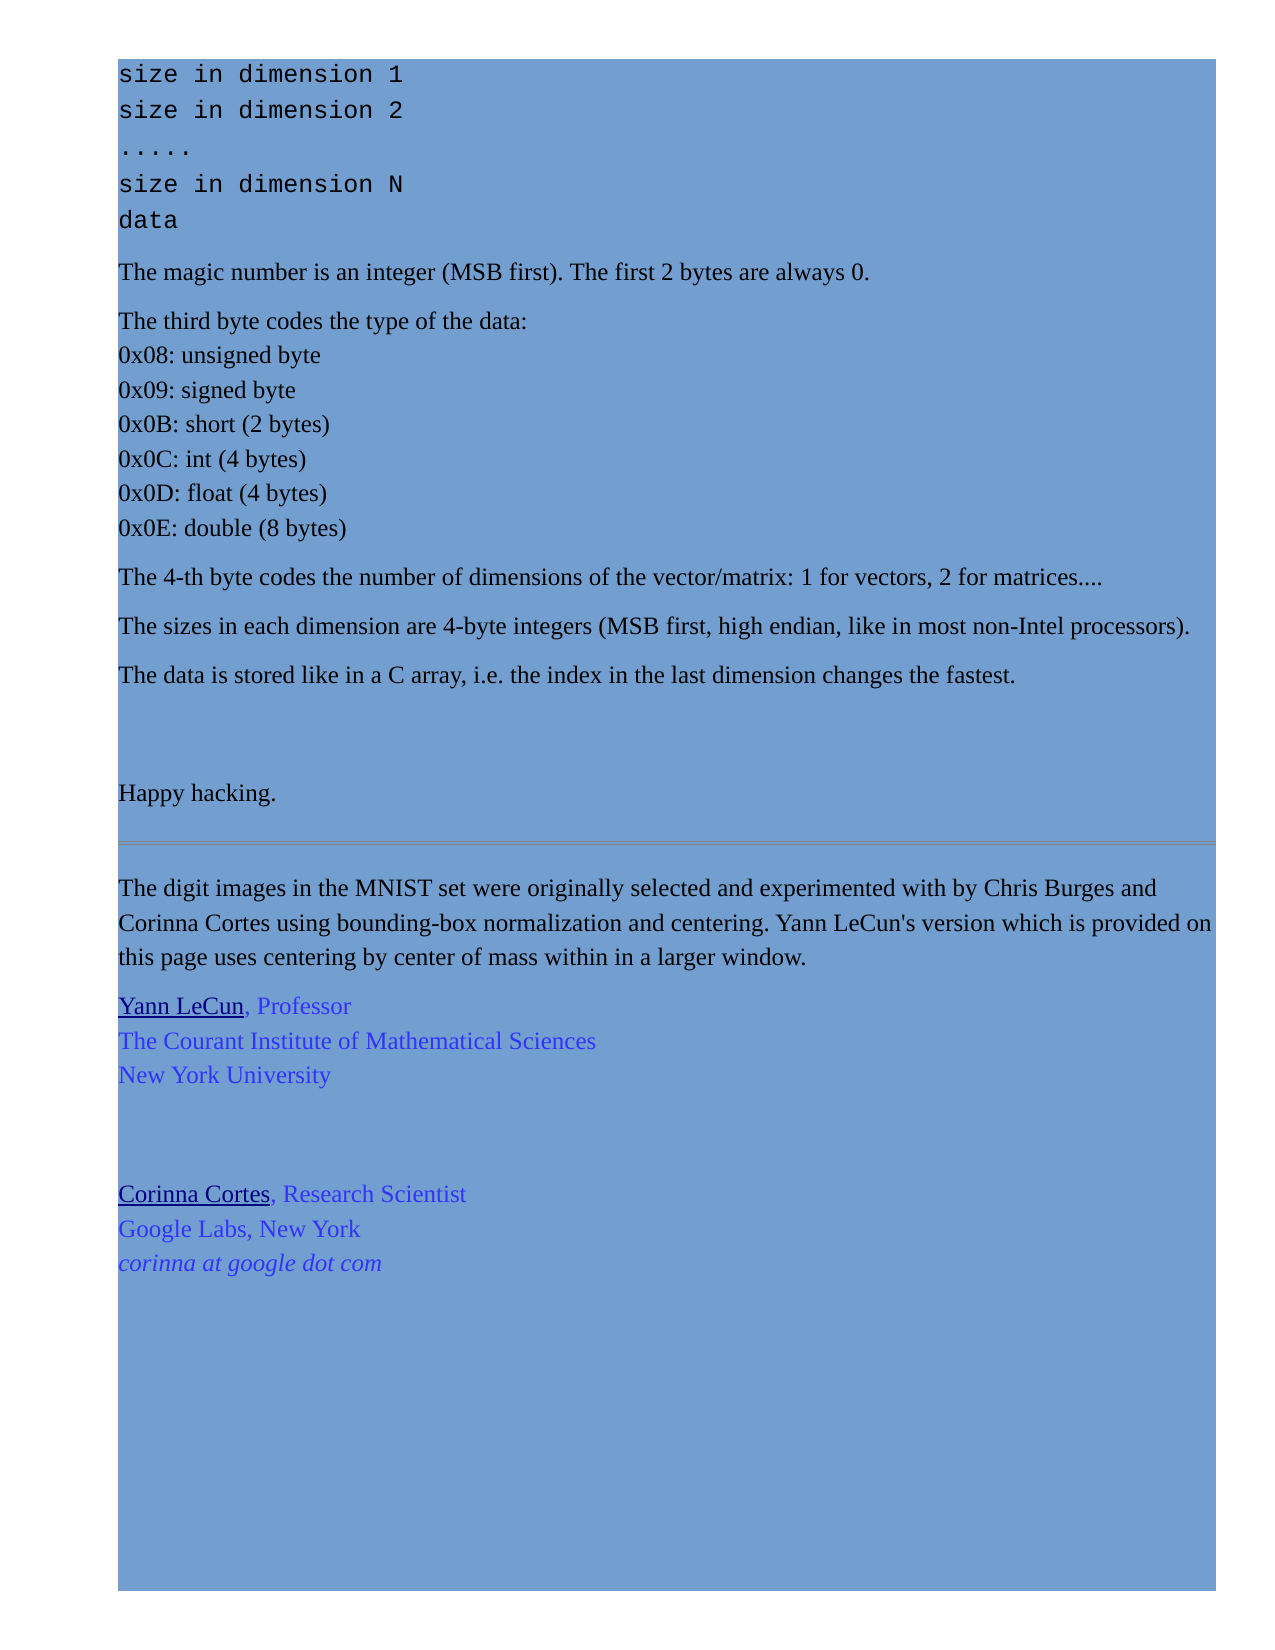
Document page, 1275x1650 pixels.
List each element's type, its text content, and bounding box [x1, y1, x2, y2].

text Happy hacking. [118, 778, 1216, 807]
text The 4-th byte codes the number of dimensions of the vector/matrix: 1 for vectors, 2 for matrices.... [118, 562, 1216, 591]
text The third byte codes the type of the data: 0x08: unsigned byte 0x09: signed byte 0x0B: short (2 bytes) 0x0C: int (4 bytes) 0x0D: float (4 bytes) 0x0E: double (8 bytes) [118, 306, 1216, 542]
text The magic number is an integer (MSB first). The first 2 bytes are always 0. [118, 257, 1216, 286]
text The data is stored like in a C array, i.e. the index in the last dimension changes the fastest. [118, 660, 1216, 758]
text Corinna Cortes, Research Scientist Google Labs, New York corinna at google dot com [118, 1179, 1216, 1277]
text size in dimension 1 size in dimension 2 ..... size in dimension N data [118, 59, 1216, 236]
text Yann LeCun, Professor The Courant Institute of Mathematical Sciences New York University [118, 991, 1216, 1159]
text The digit images in the MNIST set were originally selected and experimented with by Chris Burges and Corinna Cortes using bounding-box normalization and centering. Yann LeCun's version which is provided on this page uses centering by center of mass within in a larger window. [118, 873, 1216, 971]
text The sizes in each dimension are 4-byte integers (MSB first, high endian, like in most non-Intel processors). [118, 611, 1216, 640]
